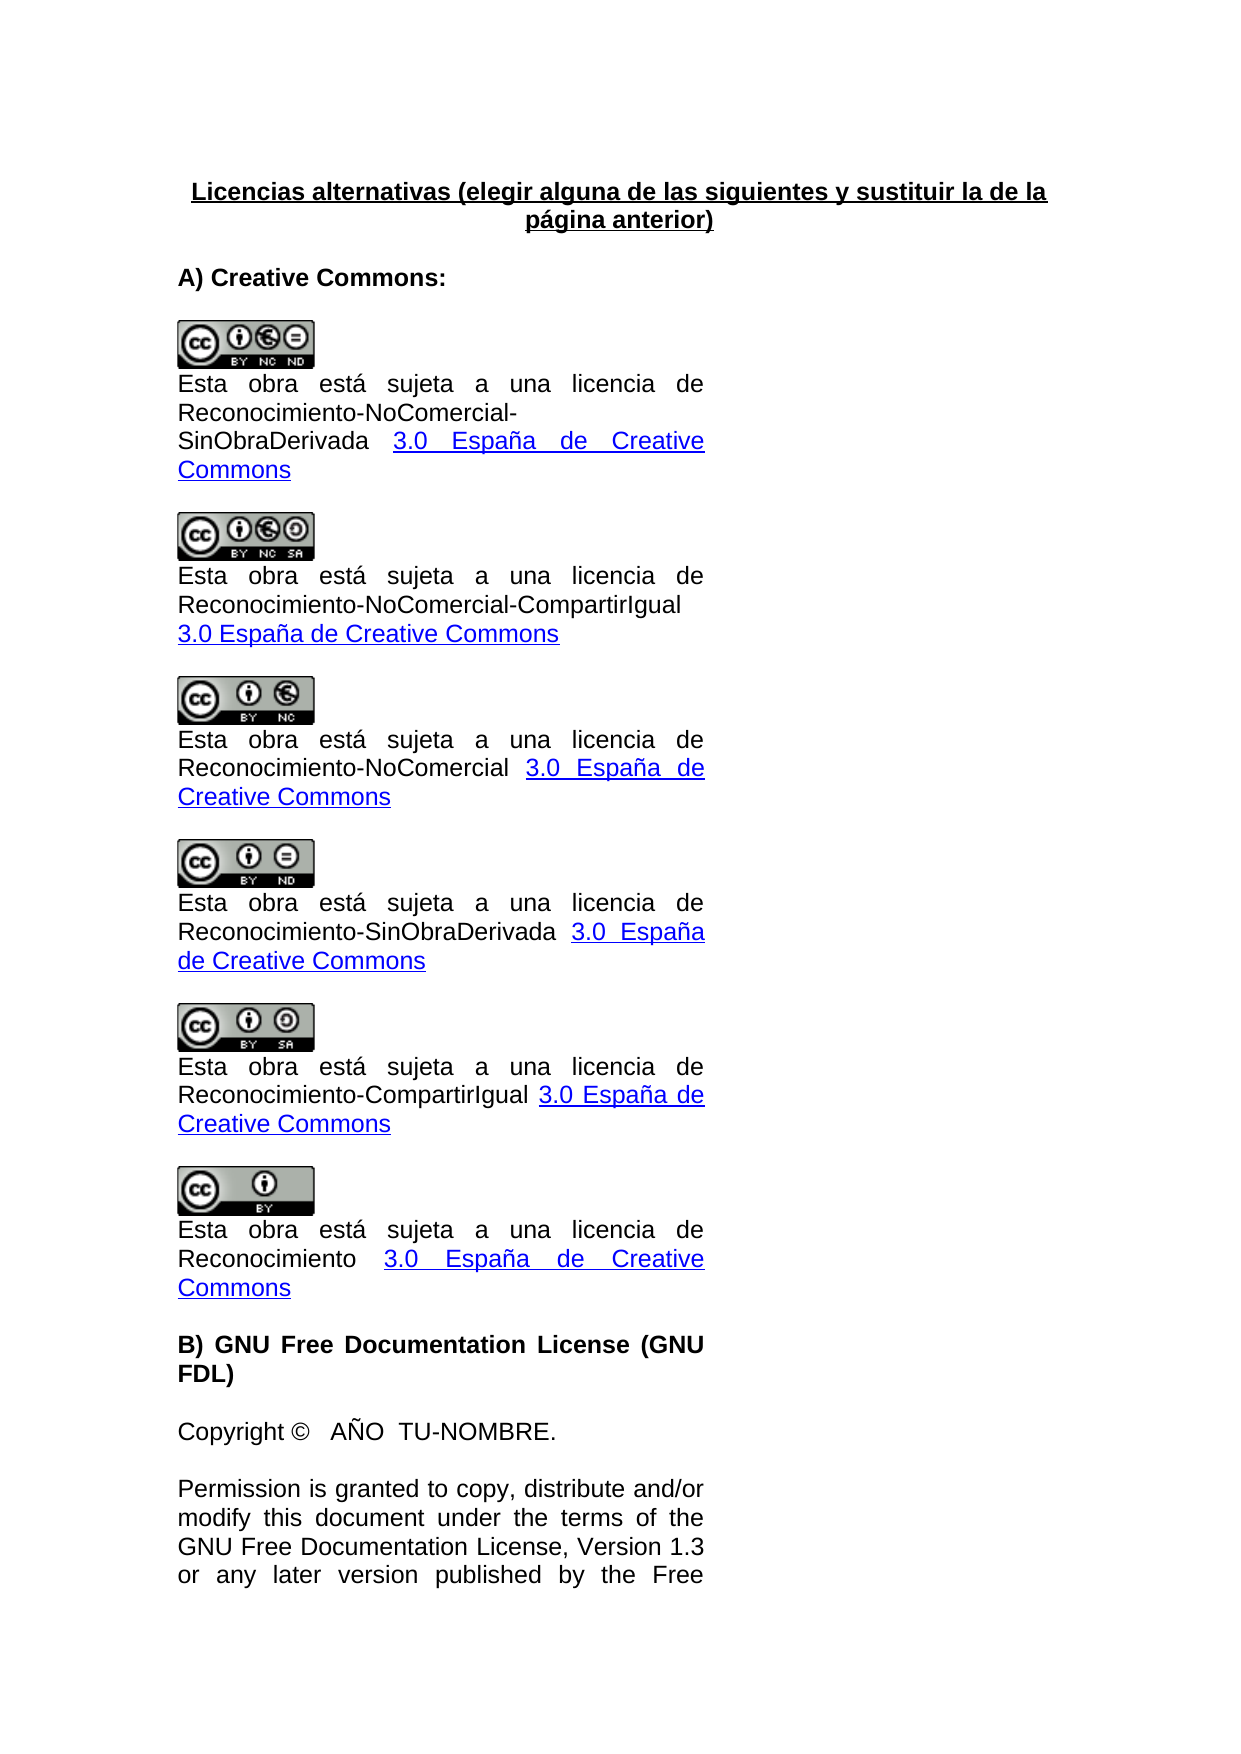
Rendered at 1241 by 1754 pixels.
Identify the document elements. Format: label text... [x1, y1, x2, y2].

text Licencias alternativas (elegir alguna de las siguientes y sustituir la de la página anterior) [177, 176, 1061, 234]
text Esta obra está sujeta a una licencia de Reconocimiento-NoComercial 3.0 España de Creative Commons [177, 676, 705, 811]
text Esta obra está sujeta a una licencia de Reconocimiento-SinObraDerivada 3.0 España de Creative Commons [177, 839, 705, 974]
picture [177, 676, 315, 725]
text A) Creative Commons: [177, 263, 705, 291]
picture [177, 1166, 315, 1216]
text Esta obra está sujeta a una licencia de Reconocimiento-NoComercial-SinObraDerivada 3.0 España de Creative Commons [177, 320, 705, 484]
text Permission is granted to copy, distribute and/or modify this document under the terms of the GNU Free Documentation License, Version 1.3 or any later version published by the Free [177, 1445, 705, 1589]
text Esta obra está sujeta a una licencia de Reconocimiento-CompartirIgual 3.0 España de Creative Commons [177, 1003, 705, 1138]
picture [177, 1003, 315, 1052]
picture [177, 839, 315, 888]
picture [177, 512, 315, 561]
text Copyright © AÑO TU-NOMBRE. [177, 1416, 705, 1445]
text B) GNU Free Documentation License (GNU FDL) [177, 1330, 705, 1388]
picture [177, 320, 315, 369]
text Esta obra está sujeta a una licencia de Reconocimiento-NoComercial-CompartirIgual 3.0 España de Creative Commons [177, 512, 705, 647]
text Esta obra está sujeta a una licencia de Reconocimiento 3.0 España de Creative Commons [177, 1167, 705, 1301]
